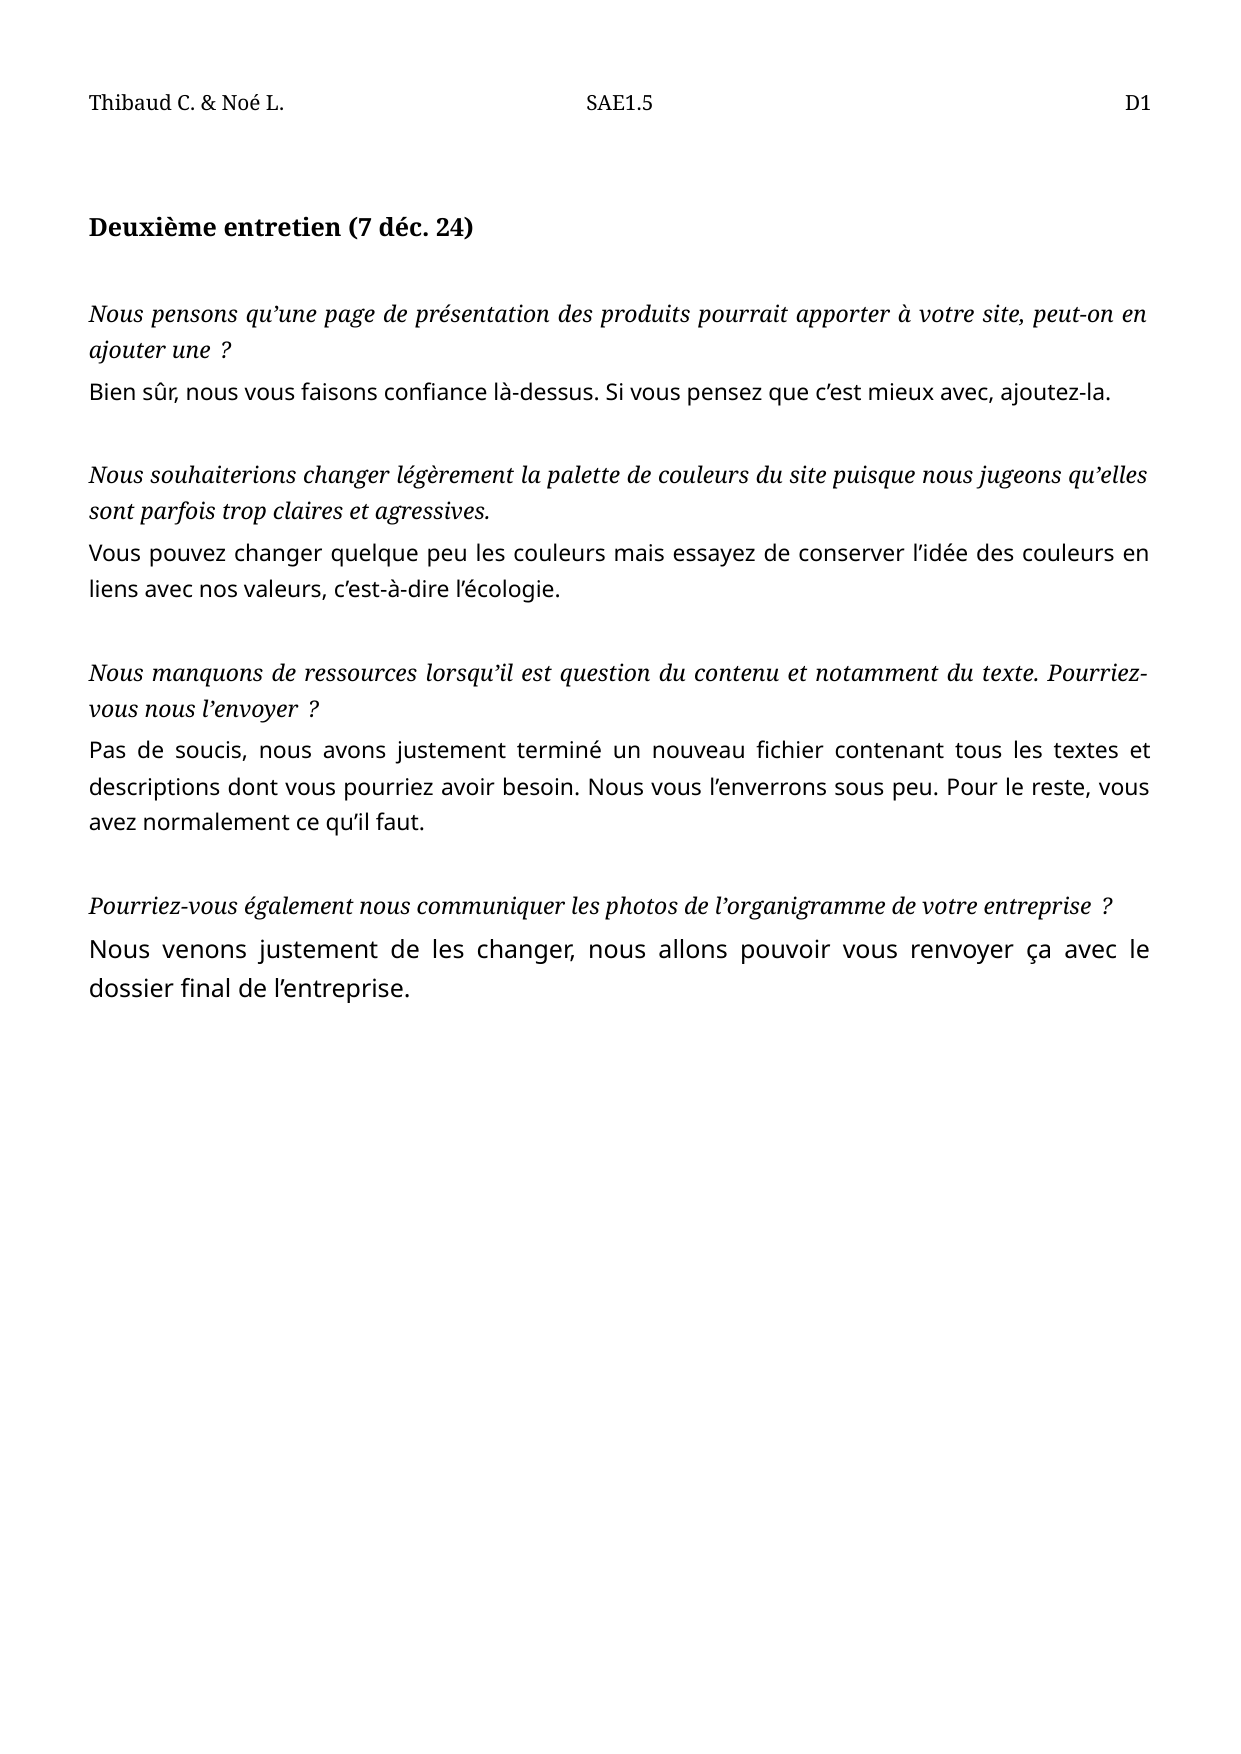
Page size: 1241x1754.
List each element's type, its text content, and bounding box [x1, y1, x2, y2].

text Pourriez-vous également nous communiquer les photos de l’organigramme de votre entreprise ? [88, 890, 1152, 921]
text Nous venons justement de les changer, nous allons pouvoir vous renvoyer ça avec le dossier final de l’entreprise. [88, 932, 1152, 1005]
text Pas de soucis, nous avons justement terminé un nouveau fichier contenant tous les textes et descriptions dont vous pourriez avoir besoin. Nous vous l’enverrons sous peu. Pour le reste, vous avez normalement ce qu’il faut. [88, 734, 1152, 838]
text Nous manquons de ressources lorsqu’il est question du contenu et notamment du texte. Pourriez-vous nous l’envoyer ? [88, 657, 1152, 724]
subtitle Deuxième entretien (7 déc. 24) [88, 209, 1152, 243]
text Vous pouvez changer quelque peu les couleurs mais essayez de conserver l’idée des couleurs en liens avec nos valeurs, c’est-à-dire l’écologie. [88, 537, 1152, 604]
text Bien sûr, nous vous faisons confiance là-dessus. Si vous pensez que c’est mieux avec, ajoutez-la. [88, 375, 1152, 407]
text Nous pensons qu’une page de présentation des produits pourrait apporter à votre site, peut-on en ajouter une ? [88, 298, 1152, 365]
text Nous souhaiterions changer légèrement la palette de couleurs du site puisque nous jugeons qu’elles sont parfois trop claires et agressives. [88, 459, 1152, 526]
